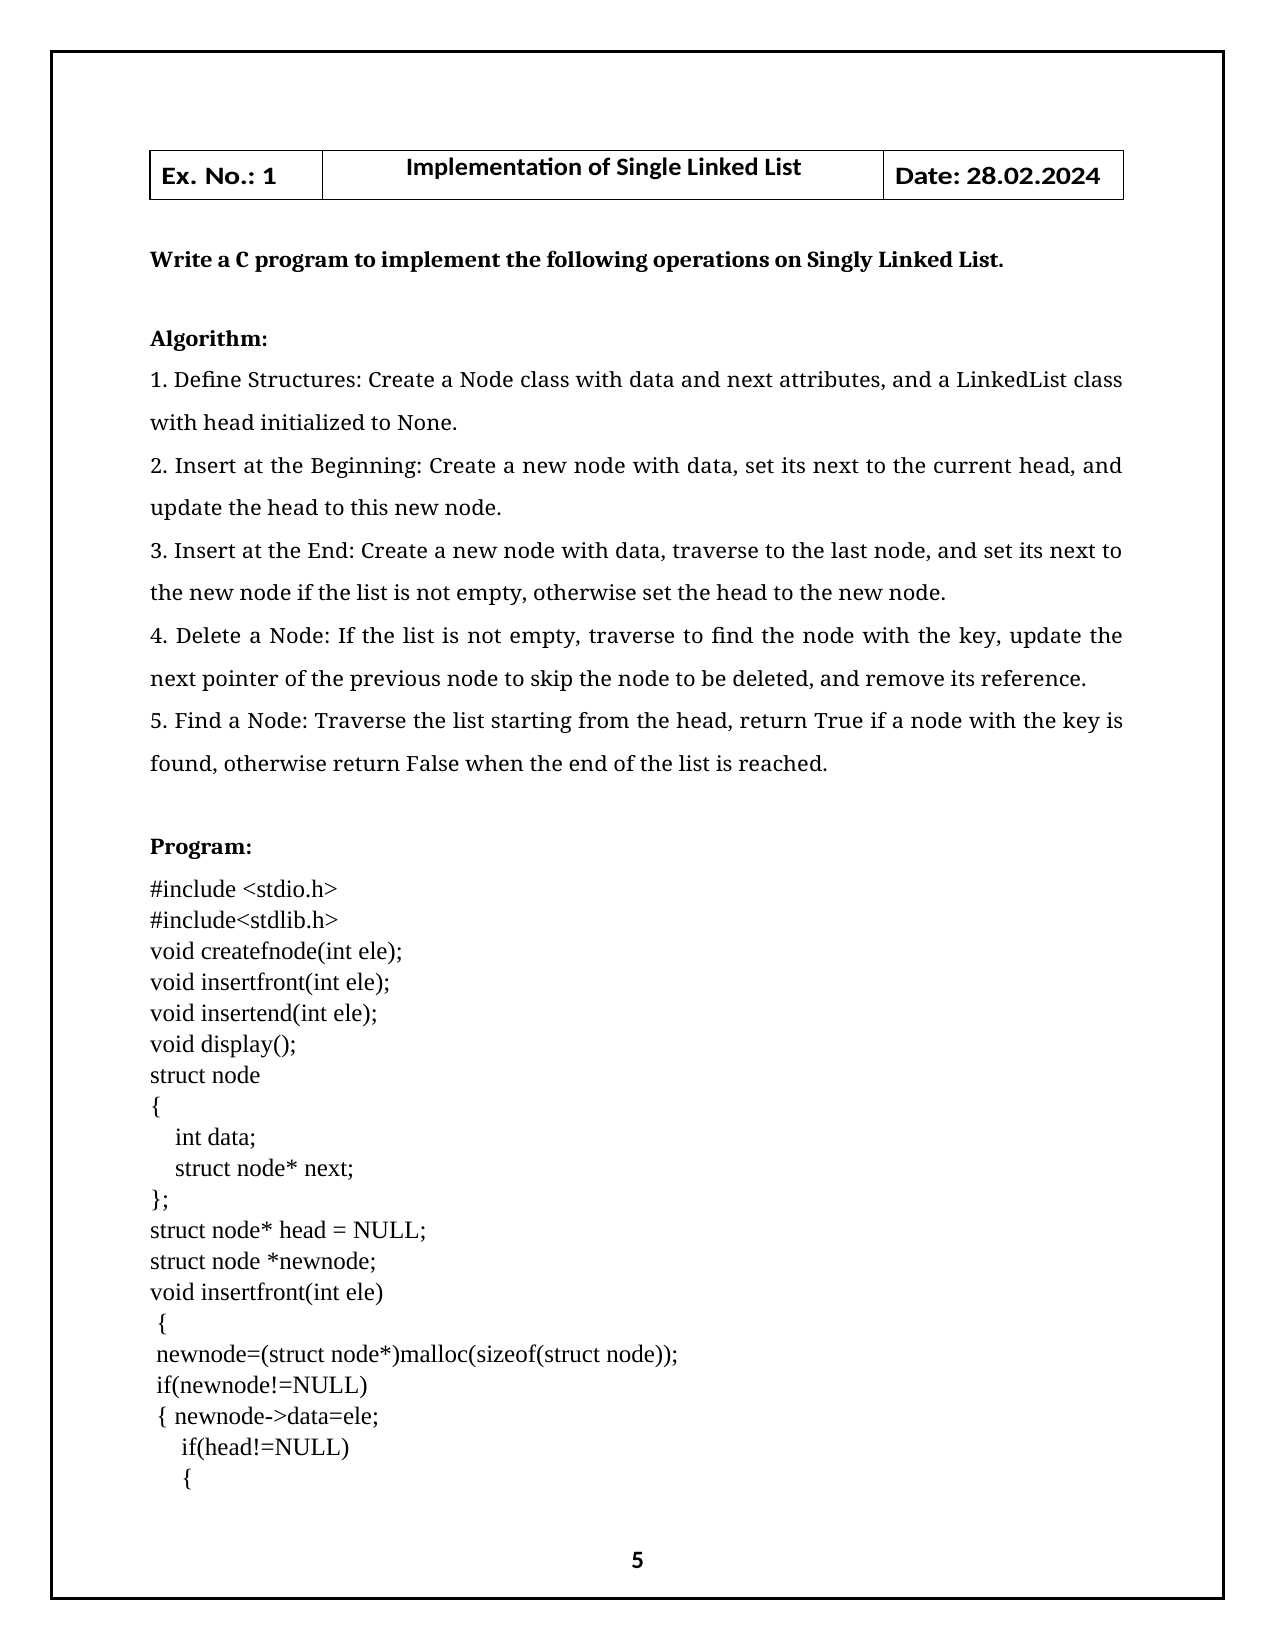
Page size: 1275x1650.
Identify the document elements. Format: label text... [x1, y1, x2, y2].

table_header Ex. No.: 1 [151, 151, 322, 199]
text Algorithm: [150, 326, 1125, 352]
text 5. Find a Node: Traverse the list starting from the head, return True if a node with the key is found, otherwise return False when the end of the list is reached. [150, 706, 1125, 777]
text 4. Delete a Node: If the list is not empty, traverse to find the node with the key, update the next pointer of the previous node to skip the node to be deleted, and remove its reference. [150, 621, 1125, 692]
table_header Date: 28.02.2024 [884, 151, 1123, 199]
table_header Implementation of Single Linked List [323, 151, 883, 199]
text #include <stdio.h> #include<stdlib.h> void createfnode(int ele); void insertfront(int ele); void insertend(int ele); void display(); struct node { int data; struct node* next; }; struct node* head = NULL; struct node *newnode; void insertfront(int ele) { newnode=(struct node*)malloc(sizeof(struct node)); if(newnode!=NULL) { newnode->data=ele; if(head!=NULL) { [150, 874, 1125, 1492]
text Write a C program to implement the following operations on Singly Linked List. [150, 247, 1125, 273]
text 1. Define Structures: Create a Node class with data and next attributes, and a LinkedList class with head initialized to None. [150, 366, 1125, 437]
text 2. Insert at the Beginning: Create a new node with data, set its next to the current head, and update the head to this new node. [150, 451, 1125, 522]
text Program: [150, 834, 1125, 861]
text 3. Insert at the End: Create a new node with data, traverse to the last node, and set its next to the new node if the list is not empty, otherwise set the head to the new node. [150, 536, 1125, 607]
